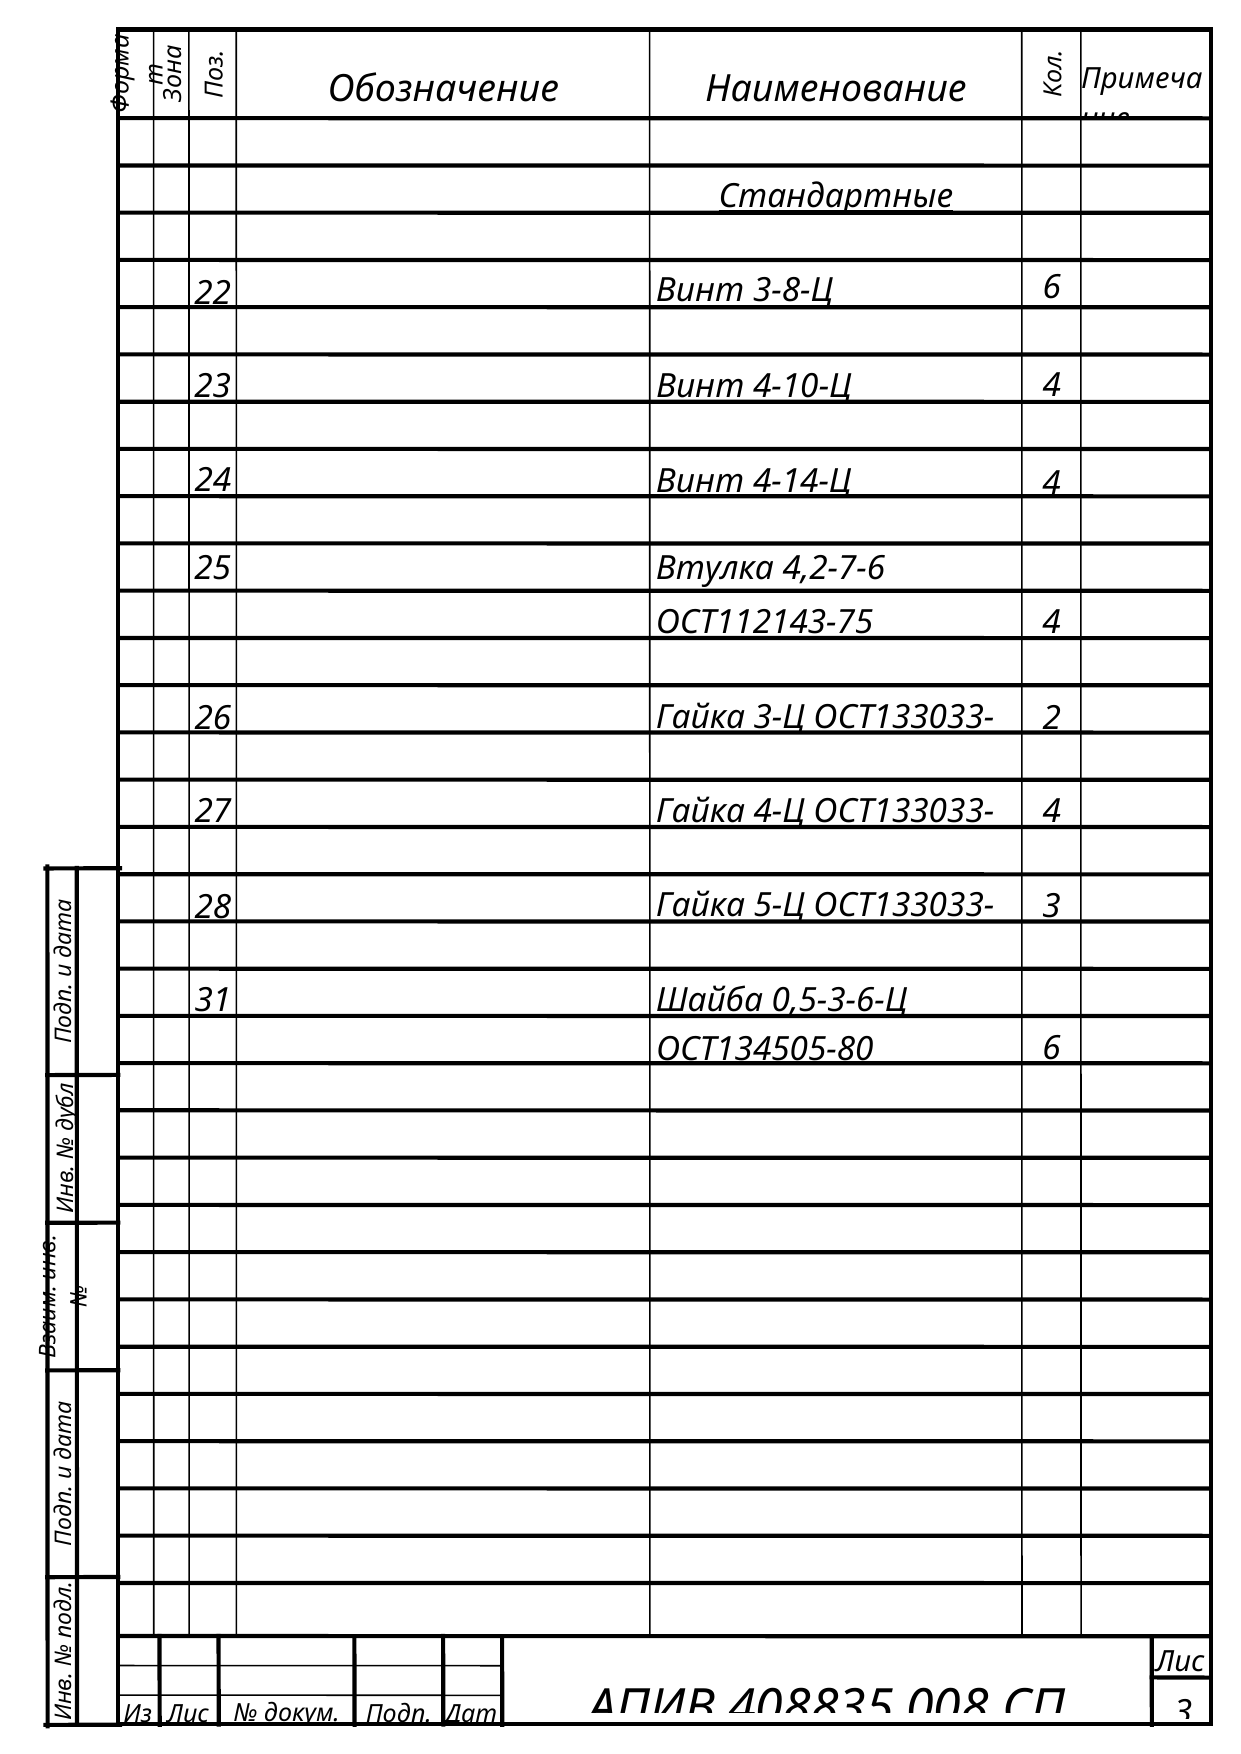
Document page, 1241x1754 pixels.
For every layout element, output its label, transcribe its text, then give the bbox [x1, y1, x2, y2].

text Подп. [357, 1697, 441, 1722]
text Винт 3-8-Ц ОСТ131528-80 [656, 266, 1016, 305]
text Лист. [169, 1706, 180, 1722]
text 31 [190, 975, 235, 1013]
text Гайка 4-Ц ОСТ133033-80 [656, 787, 1016, 824]
text ОСТ112143-75 [656, 598, 1016, 636]
text 4 [1023, 361, 1080, 399]
text Гайка 5-Ц ОСТ133033-80 [656, 880, 1016, 919]
text 4 [1023, 598, 1080, 636]
text 27 [190, 787, 235, 824]
text Лист [1154, 1641, 1211, 1675]
text Наименование [651, 61, 1020, 106]
text Дата. [446, 1697, 500, 1722]
text 28 [190, 883, 235, 919]
text 4 [1023, 458, 1080, 494]
text Винт 4-10-Ц ОСТ131542-80 [656, 362, 1021, 399]
text Гайка 3-Ц ОСТ133033-80 [656, 693, 1016, 730]
text 25 [190, 546, 235, 588]
text 26 [190, 694, 235, 730]
text Дата. [448, 1706, 458, 1720]
text Обозначение [238, 61, 648, 106]
text № докум. [221, 1696, 352, 1722]
text 24 [190, 456, 235, 494]
text Примечание [1082, 57, 1211, 116]
text 23 [190, 362, 235, 399]
text Лист. [162, 1696, 216, 1722]
text 2 [1023, 694, 1080, 730]
text 6 [1023, 263, 1080, 305]
text Стандартные изделия [656, 172, 1016, 210]
text Втулка 4,2-7-6 [656, 546, 1016, 588]
text Изм. [120, 1696, 157, 1722]
text 22 [190, 268, 235, 305]
text 4 [1023, 787, 1080, 824]
text Шайба 0,5-3-6-Ц [656, 975, 1016, 1013]
text АПИВ.408835.008 СП [508, 1671, 1146, 1713]
text Изм. [127, 1708, 138, 1722]
text Винт 4-14-Ц ОСТ131528-80 [656, 457, 1016, 494]
text 3 [1023, 882, 1080, 919]
text ОСТ134505-80 [656, 1025, 1016, 1061]
text 3 [1154, 1688, 1212, 1718]
text 6 [1023, 1023, 1080, 1061]
